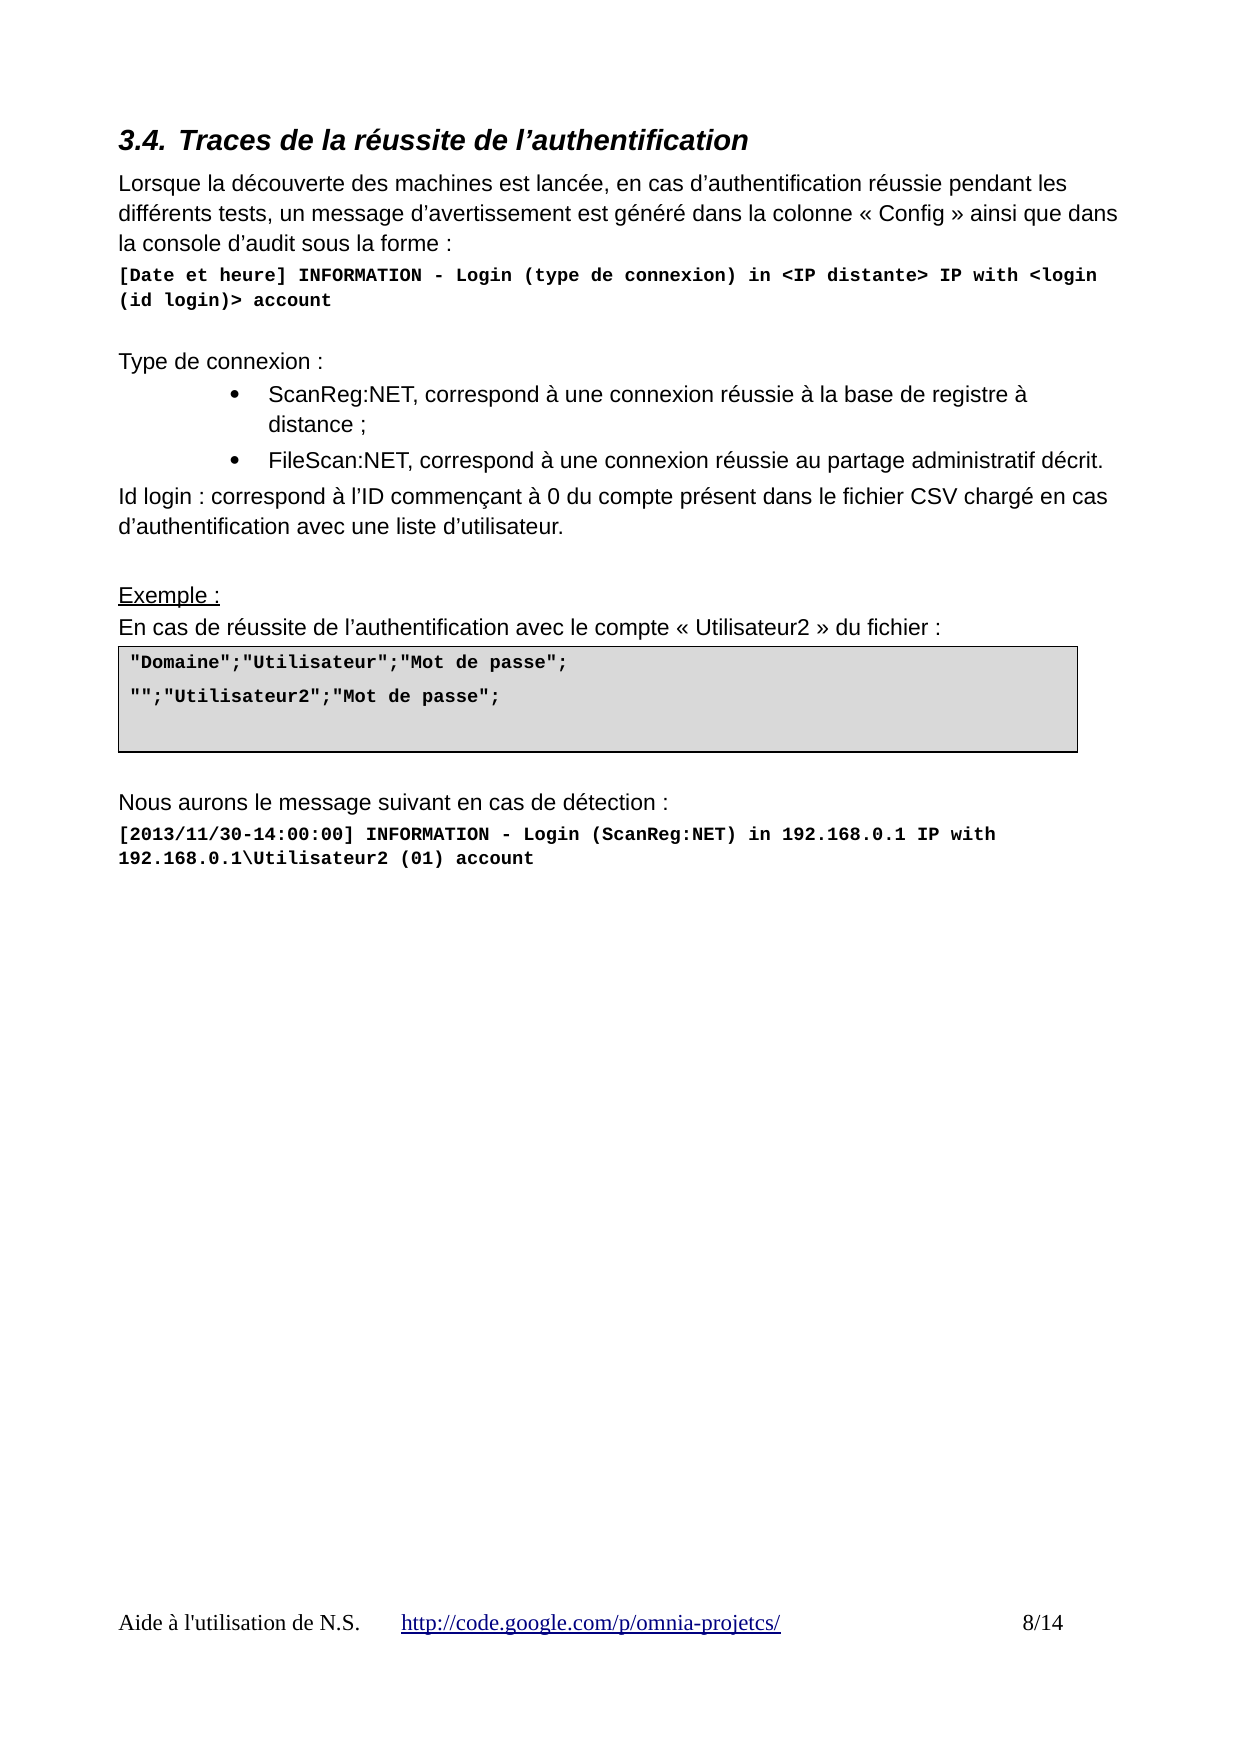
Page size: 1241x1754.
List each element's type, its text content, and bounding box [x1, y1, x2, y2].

text Nous aurons le message suivant en cas de détection : [118, 788, 1122, 815]
list ScanReg:NET, correspond à une connexion réussie à la base de registre à distance ; [231, 381, 1122, 437]
subtitle Traces de la réussite de l’authentification [118, 123, 1122, 157]
list FileScan:NET, correspond à une connexion réussie au partage administratif décrit. [231, 447, 1122, 473]
text Type de connexion : [118, 348, 1122, 374]
text Lorsque la découverte des machines est lancée, en cas d’authentification réussie pendant les différents tests, un message d’avertissement est généré dans la colonne « Config » ainsi que dans la console d’audit sous la forme : [118, 169, 1122, 256]
text [Date et heure] INFORMATION - Login (type de connexion) in <IP distante> IP with <login (id login)> account [118, 266, 1122, 312]
text Id login : correspond à l’ID commençant à 0 du compte présent dans le fichier CSV chargé en cas d’authentification avec une liste d’utilisateur. [118, 483, 1122, 539]
table_header "Domaine";"Utilisateur";"Mot de passe"; "";"Utilisateur2";"Mot de passe"; [119, 647, 1077, 751]
text [2013/11/30-14:00:00] INFORMATION - Login (ScanReg:NET) in 192.168.0.1 IP with 192.168.0.1\Utilisateur2 (01) account [118, 825, 1122, 870]
text En cas de réussite de l’authentification avec le compte « Utilisateur2 » du fichier : [118, 614, 1122, 640]
text Exemple : [118, 582, 1122, 608]
